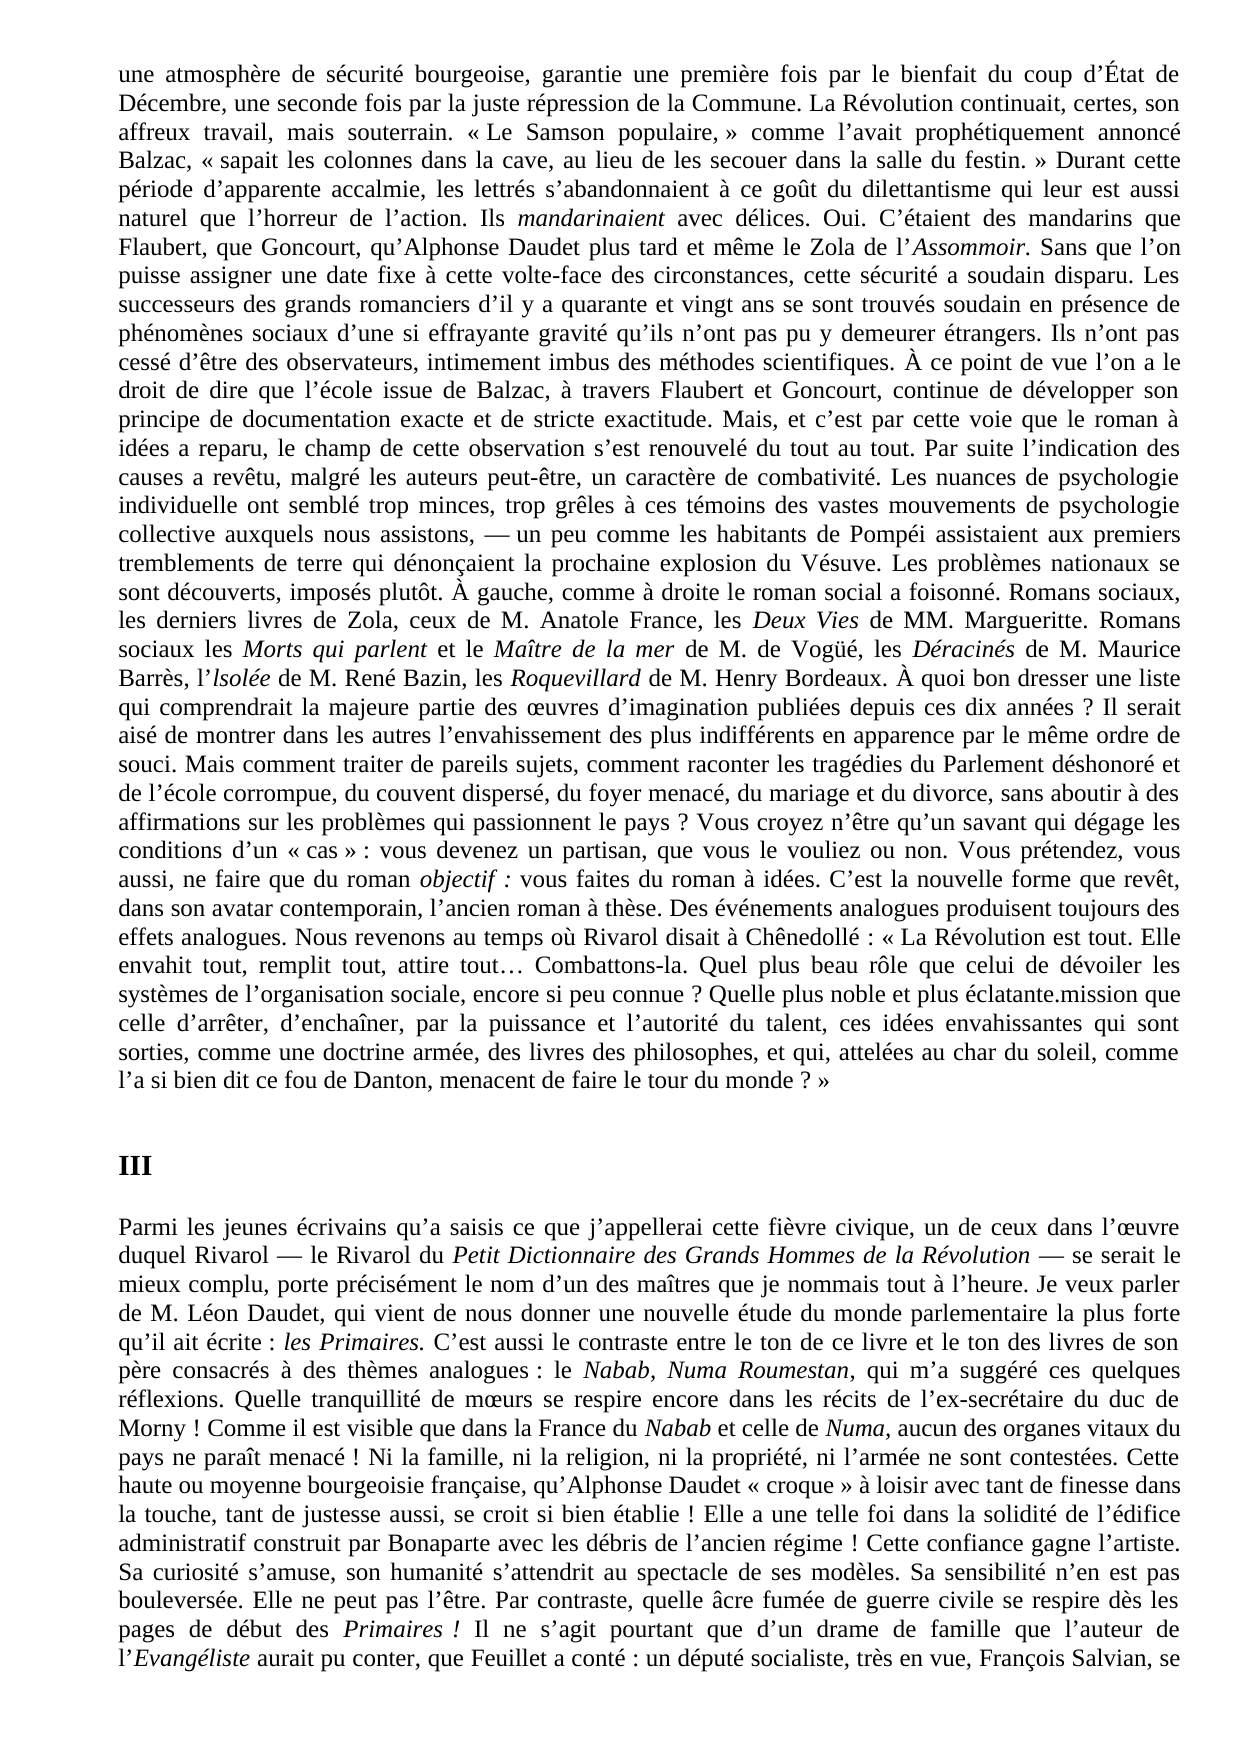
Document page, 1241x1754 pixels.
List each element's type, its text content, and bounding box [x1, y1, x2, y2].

text une atmosphère de sécurité bourgeoise, garantie une première fois par le bienfait du coup d’État de Décembre, une seconde fois par la juste répression de la Commune. La Révolution continuait, certes, son affreux travail, mais souterrain. « Le Samson populaire, » comme l’avait prophétiquement annoncé Balzac, « sapait les colonnes dans la cave, au lieu de les secouer dans la salle du festin. » Durant cette période d’apparente accalmie, les lettrés s’abandonnaient à ce goût du dilettantisme qui leur est aussi naturel que l’horreur de l’action. Ils mandarinaient avec délices. Oui. C’étaient des mandarins que Flaubert, que Goncourt, qu’Alphonse Daudet plus tard et même le Zola de l’Assommoir. Sans que l’on puisse assigner une date fixe à cette volte-face des circonstances, cette sécurité a soudain disparu. Les successeurs des grands romanciers d’il y a quarante et vingt ans se sont trouvés soudain en présence de phénomènes sociaux d’une si effrayante gravité qu’ils n’ont pas pu y demeurer étrangers. Ils n’ont pas cessé d’être des observateurs, intimement imbus des méthodes scientifiques. À ce point de vue l’on a le droit de dire que l’école issue de Balzac, à travers Flaubert et Goncourt, continue de développer son principe de documentation exacte et de stricte exactitude. Mais, et c’est par cette voie que le roman à idées a reparu, le champ de cette observation s’est renouvelé du tout au tout. Par suite l’indication des causes a revêtu, malgré les auteurs peut-être, un caractère de combativité. Les nuances de psychologie individuelle ont semblé trop minces, trop grêles à ces témoins des vastes mouvements de psychologie collective auxquels nous assistons, — un peu comme les habitants de Pompéi assistaient aux premiers tremblements de terre qui dénonçaient la prochaine explosion du Vésuve. Les problèmes nationaux se sont découverts, imposés plutôt. À gauche, comme à droite le roman social a foisonné. Romans sociaux, les derniers livres de Zola, ceux de M. Anatole France, les Deux Vies de MM. Margueritte. Romans sociaux les Morts qui parlent et le Maître de la mer de M. de Vogüé, les Déracinés de M. Maurice Barrès, l’lsolée de M. René Bazin, les Roquevillard de M. Henry Bordeaux. À quoi bon dresser une liste qui comprendrait la majeure partie des œuvres d’imagination publiées depuis ces dix années ? Il serait aisé de montrer dans les autres l’envahissement des plus indifférents en apparence par le même ordre de souci. Mais comment traiter de pareils sujets, comment raconter les tragédies du Parlement déshonoré et de l’école corrompue, du couvent dispersé, du foyer menacé, du mariage et du divorce, sans aboutir à des affirmations sur les problèmes qui passionnent le pays ? Vous croyez n’être qu’un savant qui dégage les conditions d’un « cas » : vous devenez un partisan, que vous le vouliez ou non. Vous prétendez, vous aussi, ne faire que du roman objectif : vous faites du roman à idées. C’est la nouvelle forme que revêt, dans son avatar contemporain, l’ancien roman à thèse. Des événements analogues produisent toujours des effets analogues. Nous revenons au temps où Rivarol disait à Chênedollé : « La Révolution est tout. Elle envahit tout, remplit tout, attire tout… Combattons-la. Quel plus beau rôle que celui de dévoiler les systèmes de l’organisation sociale, encore si peu connue ? Quelle plus noble et plus éclatante.mission que celle d’arrêter, d’enchaîner, par la puissance et l’autorité du talent, ces idées envahissantes qui sont sorties, comme une doctrine armée, des livres des philosophes, et qui, attelées au char du soleil, comme l’a si bien dit ce fou de Danton, menacent de faire le tour du monde ? » [118, 59, 1181, 1094]
text Parmi les jeunes écrivains qu’a saisis ce que j’appellerai cette fièvre civique, un de ceux dans l’œuvre duquel Rivarol — le Rivarol du Petit Dictionnaire des Grands Hommes de la Révolution — se serait le mieux complu, porte précisément le nom d’un des maîtres que je nommais tout à l’heure. Je veux parler de M. Léon Daudet, qui vient de nous donner une nouvelle étude du monde parlementaire la plus forte qu’il ait écrite : les Primaires. C’est aussi le contraste entre le ton de ce livre et le ton des livres de son père consacrés à des thèmes analogues : le Nabab, Numa Roumestan, qui m’a suggéré ces quelques réflexions. Quelle tranquillité de mœurs se respire encore dans les récits de l’ex-secrétaire du duc de Morny ! Comme il est visible que dans la France du Nabab et celle de Numa, aucun des organes vitaux du pays ne paraît menacé ! Ni la famille, ni la religion, ni la propriété, ni l’armée ne sont contestées. Cette haute ou moyenne bourgeoisie française, qu’Alphonse Daudet « croque » à loisir avec tant de finesse dans la touche, tant de justesse aussi, se croit si bien établie ! Elle a une telle foi dans la solidité de l’édifice administratif construit par Bonaparte avec les débris de l’ancien régime ! Cette confiance gagne l’artiste. Sa curiosité s’amuse, son humanité s’attendrit au spectacle de ses modèles. Sa sensibilité n’en est pas bouleversée. Elle ne peut pas l’être. Par contraste, quelle âcre fumée de guerre civile se respire dès les pages de début des Primaires ! Il ne s’agit pourtant que d’un drame de famille que l’auteur de l’Evangéliste aurait pu conter, que Feuillet a conté : un député socialiste, très en vue, François Salvian, se [118, 1212, 1181, 1672]
subtitle III [118, 1148, 1181, 1182]
